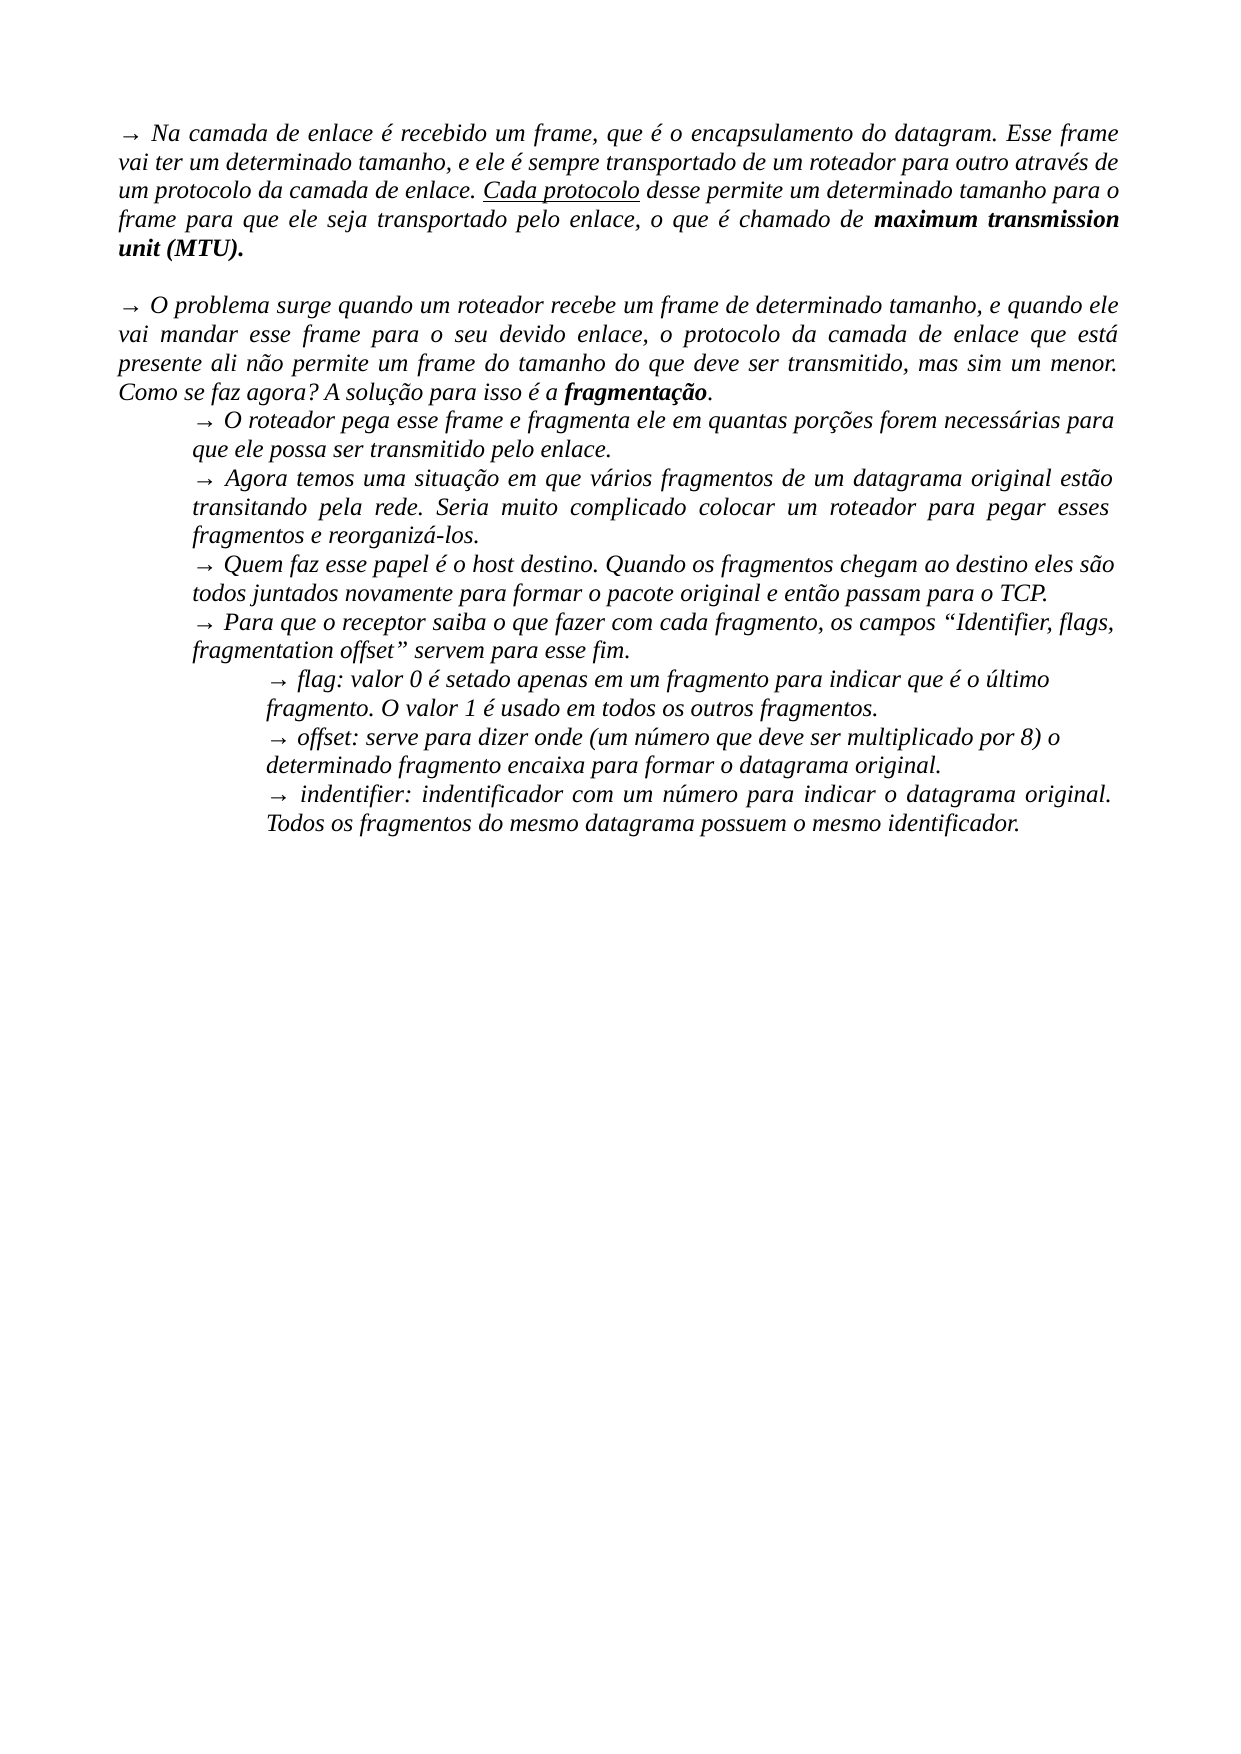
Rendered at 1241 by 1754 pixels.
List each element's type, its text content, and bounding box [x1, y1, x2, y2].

text → O problema surge quando um roteador recebe um frame de determinado tamanho, e quando ele vai mandar esse frame para o seu devido enlace, o protocolo da camada de enlace que está presente ali não permite um frame do tamanho do que deve ser transmitido, mas sim um menor. Como se faz agora? A solução para isso é a fragmentação. [118, 291, 1122, 406]
text → Quem faz esse papel é o host destino. Quando os fragmentos chegam ao destino eles são todos juntados novamente para formar o pacote original e então passam para o TCP. [118, 549, 1122, 607]
text → Na camada de enlace é recebido um frame, que é o encapsulamento do datagram. Esse frame vai ter um determinado tamanho, e ele é sempre transportado de um roteador para outro através de um protocolo da camada de enlace. Cada protocolo desse permite um determinado tamanho para o frame para que ele seja transportado pelo enlace, o que é chamado de maximum transmission unit (MTU). [118, 118, 1122, 262]
text → Agora temos uma situação em que vários fragmentos de um datagrama original estão transitando pela rede. Seria muito complicado colocar um roteador para pegar esses fragmentos e reorganizá-los. [118, 463, 1122, 549]
text → Para que o receptor saiba o que fazer com cada fragmento, os campos “Identifier, flags, fragmentation offset” servem para esse fim. [118, 607, 1122, 664]
text → O roteador pega esse frame e fragmenta ele em quantas porções forem necessárias para que ele possa ser transmitido pelo enlace. [118, 406, 1122, 463]
text → indentifier: indentificador com um número para indicar o datagrama original. Todos os fragmentos do mesmo datagrama possuem o mesmo identificador. [118, 779, 1122, 837]
text → flag: valor 0 é setado apenas em um fragmento para indicar que é o último fragmento. O valor 1 é usado em todos os outros fragmentos. [118, 664, 1122, 722]
text → offset: serve para dizer onde (um número que deve ser multiplicado por 8) o determinado fragmento encaixa para formar o datagrama original. [118, 722, 1122, 779]
